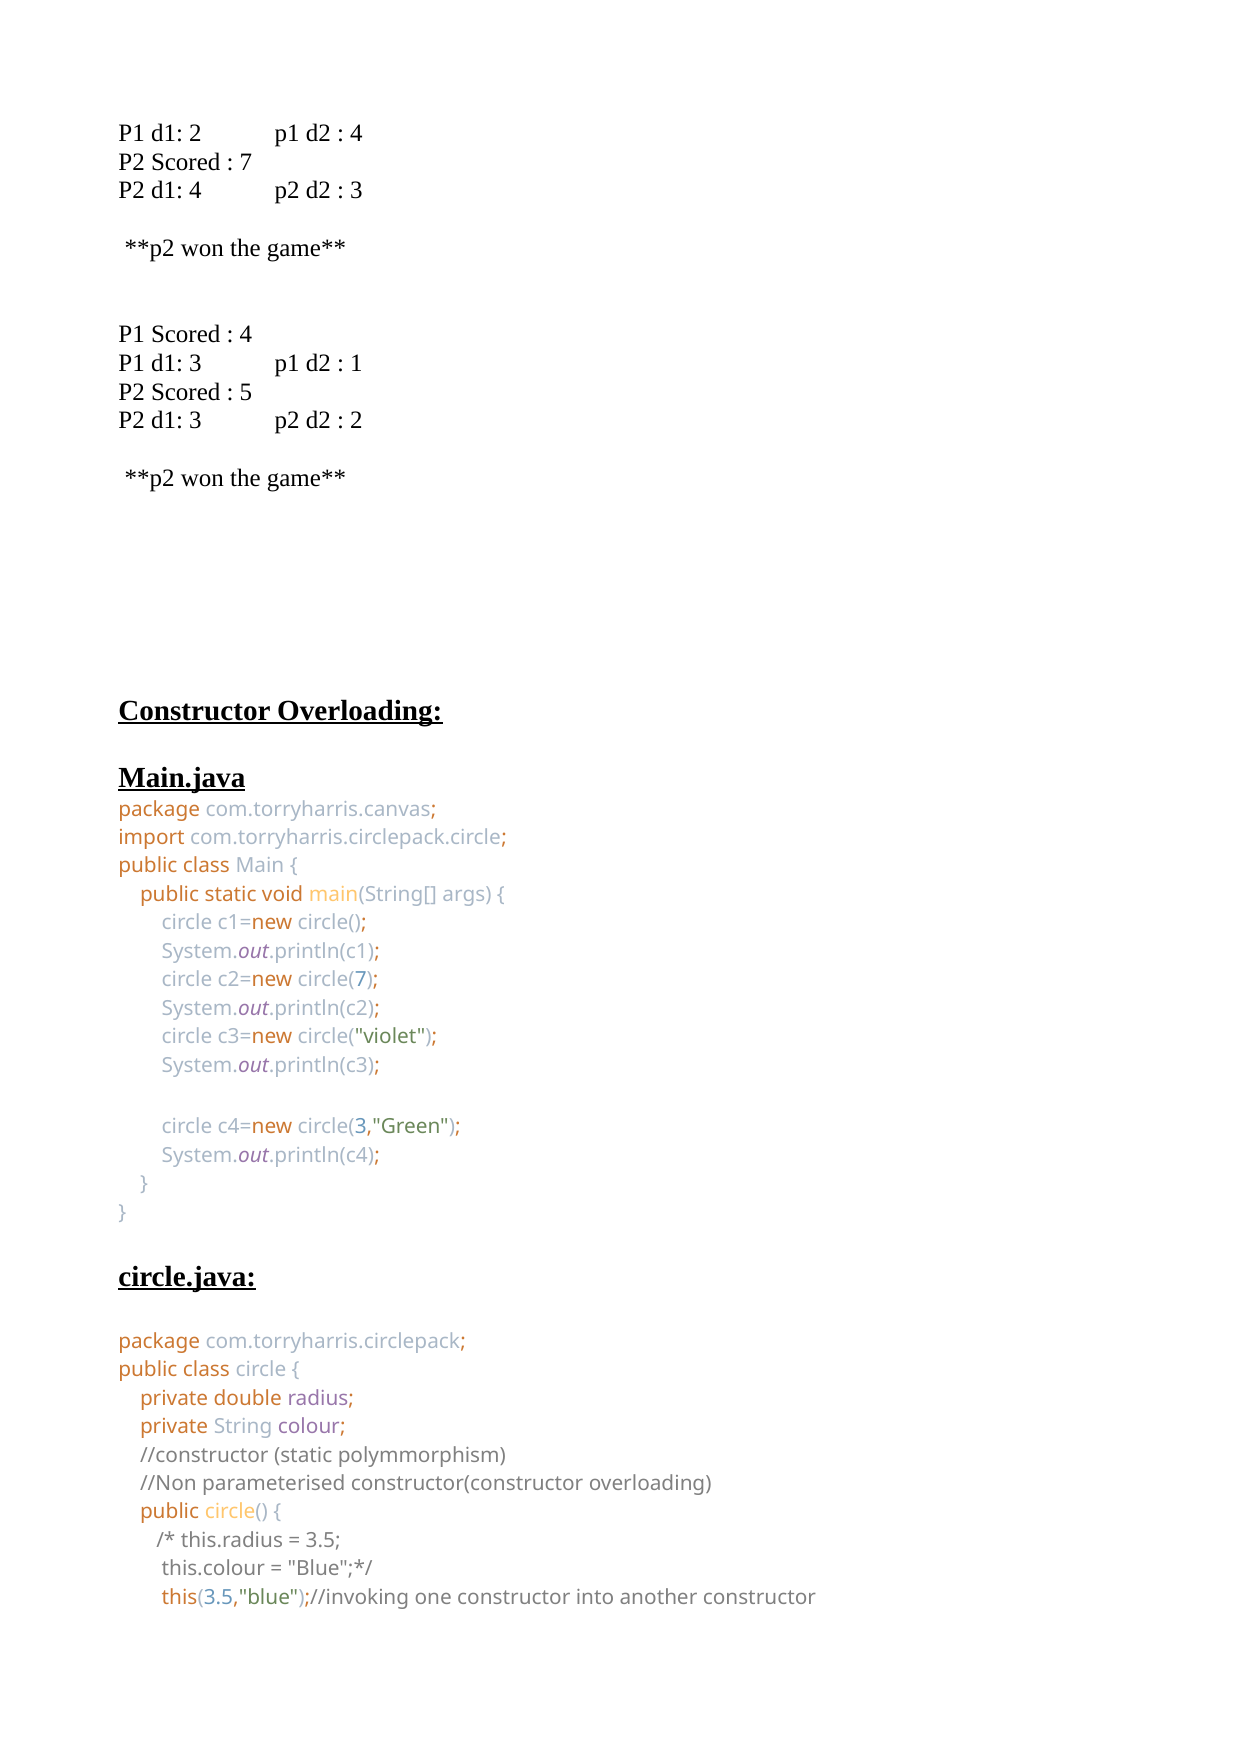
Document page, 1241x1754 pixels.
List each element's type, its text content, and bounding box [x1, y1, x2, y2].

text **p2 won the game** [118, 233, 1122, 262]
text Main.java [118, 760, 1122, 794]
text **p2 won the game** [118, 463, 1122, 492]
text P2 Scored : 5 [118, 377, 1122, 406]
text P2 d1: 3 p2 d2 : 2 [118, 406, 1122, 434]
text circle.java: [118, 1259, 1122, 1292]
text Constructor Overloading: [118, 693, 1122, 727]
text package com.torryharris.circlepack; public class circle { private double radius; private String colour; //constructor (static polymmorphism) //Non parameterised constructor(constructor overloading) public circle() { /* this.radius = 3.5; this.colour = "Blue";*/ this(3.5,"blue");//invoking one constructor into another constructor [118, 1326, 1122, 1610]
text P1 Scored : 4 [118, 319, 1122, 348]
text P2 d1: 4 p2 d2 : 3 [118, 176, 1122, 204]
text P2 Scored : 7 [118, 147, 1122, 176]
text P1 d1: 2 p1 d2 : 4 [118, 118, 1122, 147]
text package com.torryharris.canvas; import com.torryharris.circlepack.circle; public class Main { public static void main(String[] args) { circle c1=new circle(); System.out.println(c1); circle c2=new circle(7); System.out.println(c2); circle c3=new circle("violet"); System.out.println(c3); circle c4=new circle(3,"Green"); System.out.println(c4); } } [118, 794, 1122, 1259]
text P1 d1: 3 p1 d2 : 1 [118, 348, 1122, 377]
